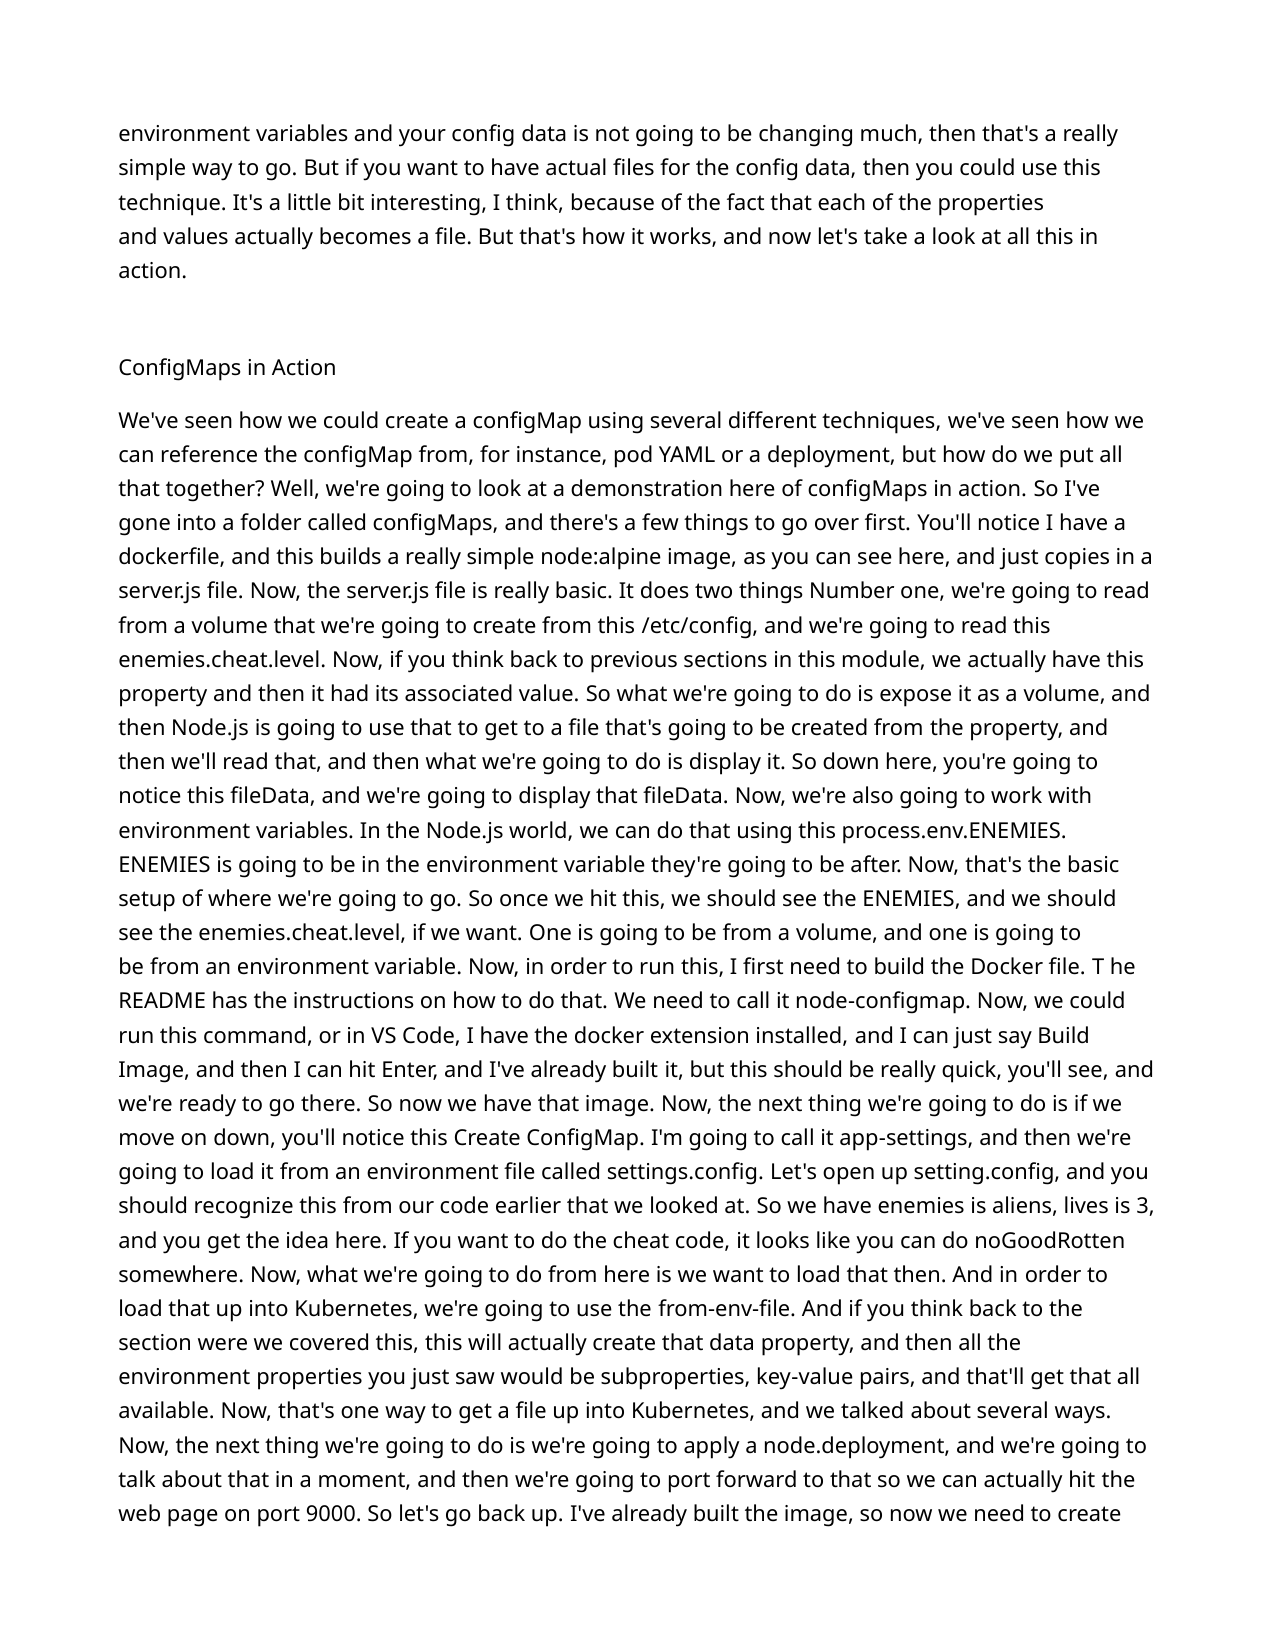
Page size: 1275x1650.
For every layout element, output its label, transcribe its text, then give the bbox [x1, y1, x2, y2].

text environment variables and your config data is not going to be changing much, then that's a really simple way to go. But if you want to have actual files for the config data, then you could use this technique. It's a little bit interesting, I think, because of the fact that each of the properties and values actually becomes a file. But that's how it works, and now let's take a look at all this in action. [118, 118, 1157, 284]
text We've seen how we could create a configMap using several different techniques, we've seen how we can reference the configMap from, for instance, pod YAML or a deployment, but how do we put all that together? Well, we're going to look at a demonstration here of configMaps in action. So I've gone into a folder called configMaps, and there's a few things to go over first. You'll notice I have a dockerfile, and this builds a really simple node:alpine image, as you can see here, and just copies in a server.js file. Now, the server.js file is really basic. It does two things Number one, we're going to read from a volume that we're going to create from this /etc/config, and we're going to read this enemies.cheat.level. Now, if you think back to previous sections in this module, we actually have this property and then it had its associated value. So what we're going to do is expose it as a volume, and then Node.js is going to use that to get to a file that's going to be created from the property, and then we'll read that, and then what we're going to do is display it. So down here, you're going to notice this fileData, and we're going to display that fileData. Now, we're also going to work with environment variables. In the Node.js world, we can do that using this process.env.ENEMIES. ENEMIES is going to be in the environment variable they're going to be after. Now, that's the basic setup of where we're going to go. So once we hit this, we should see the ENEMIES, and we should see the enemies.cheat.level, if we want. One is going to be from a volume, and one is going to be from an environment variable. Now, in order to run this, I first need to build the Docker file. T he README has the instructions on how to do that. We need to call it node‑configmap. Now, we could run this command, or in VS Code, I have the docker extension installed, and I can just say Build Image, and then I can hit Enter, and I've already built it, but this should be really quick, you'll see, and we're ready to go there. So now we have that image. Now, the next thing we're going to do is if we move on down, you'll notice this Create ConfigMap. I'm going to call it app‑settings, and then we're going to load it from an environment file called settings.config. Let's open up setting.config, and you should recognize this from our code earlier that we looked at. So we have enemies is aliens, lives is 3, and you get the idea here. If you want to do the cheat code, it looks like you can do noGoodRotten somewhere. Now, what we're going to do from here is we want to load that then. And in order to load that up into Kubernetes, we're going to use the from‑env‑file. And if you think back to the section were we covered this, this will actually create that data property, and then all the environment properties you just saw would be subproperties, key‑value pairs, and that'll get that all available. Now, that's one way to get a file up into Kubernetes, and we talked about several ways. Now, the next thing we're going to do is we're going to apply a node.deployment, and we're going to talk about that in a moment, and then we're going to port forward to that so we can actually hit the web page on port 9000. So let's go back up. I've already built the image, so now we need to create [118, 405, 1157, 1528]
subtitle ConfigMaps in Action [118, 351, 1157, 381]
